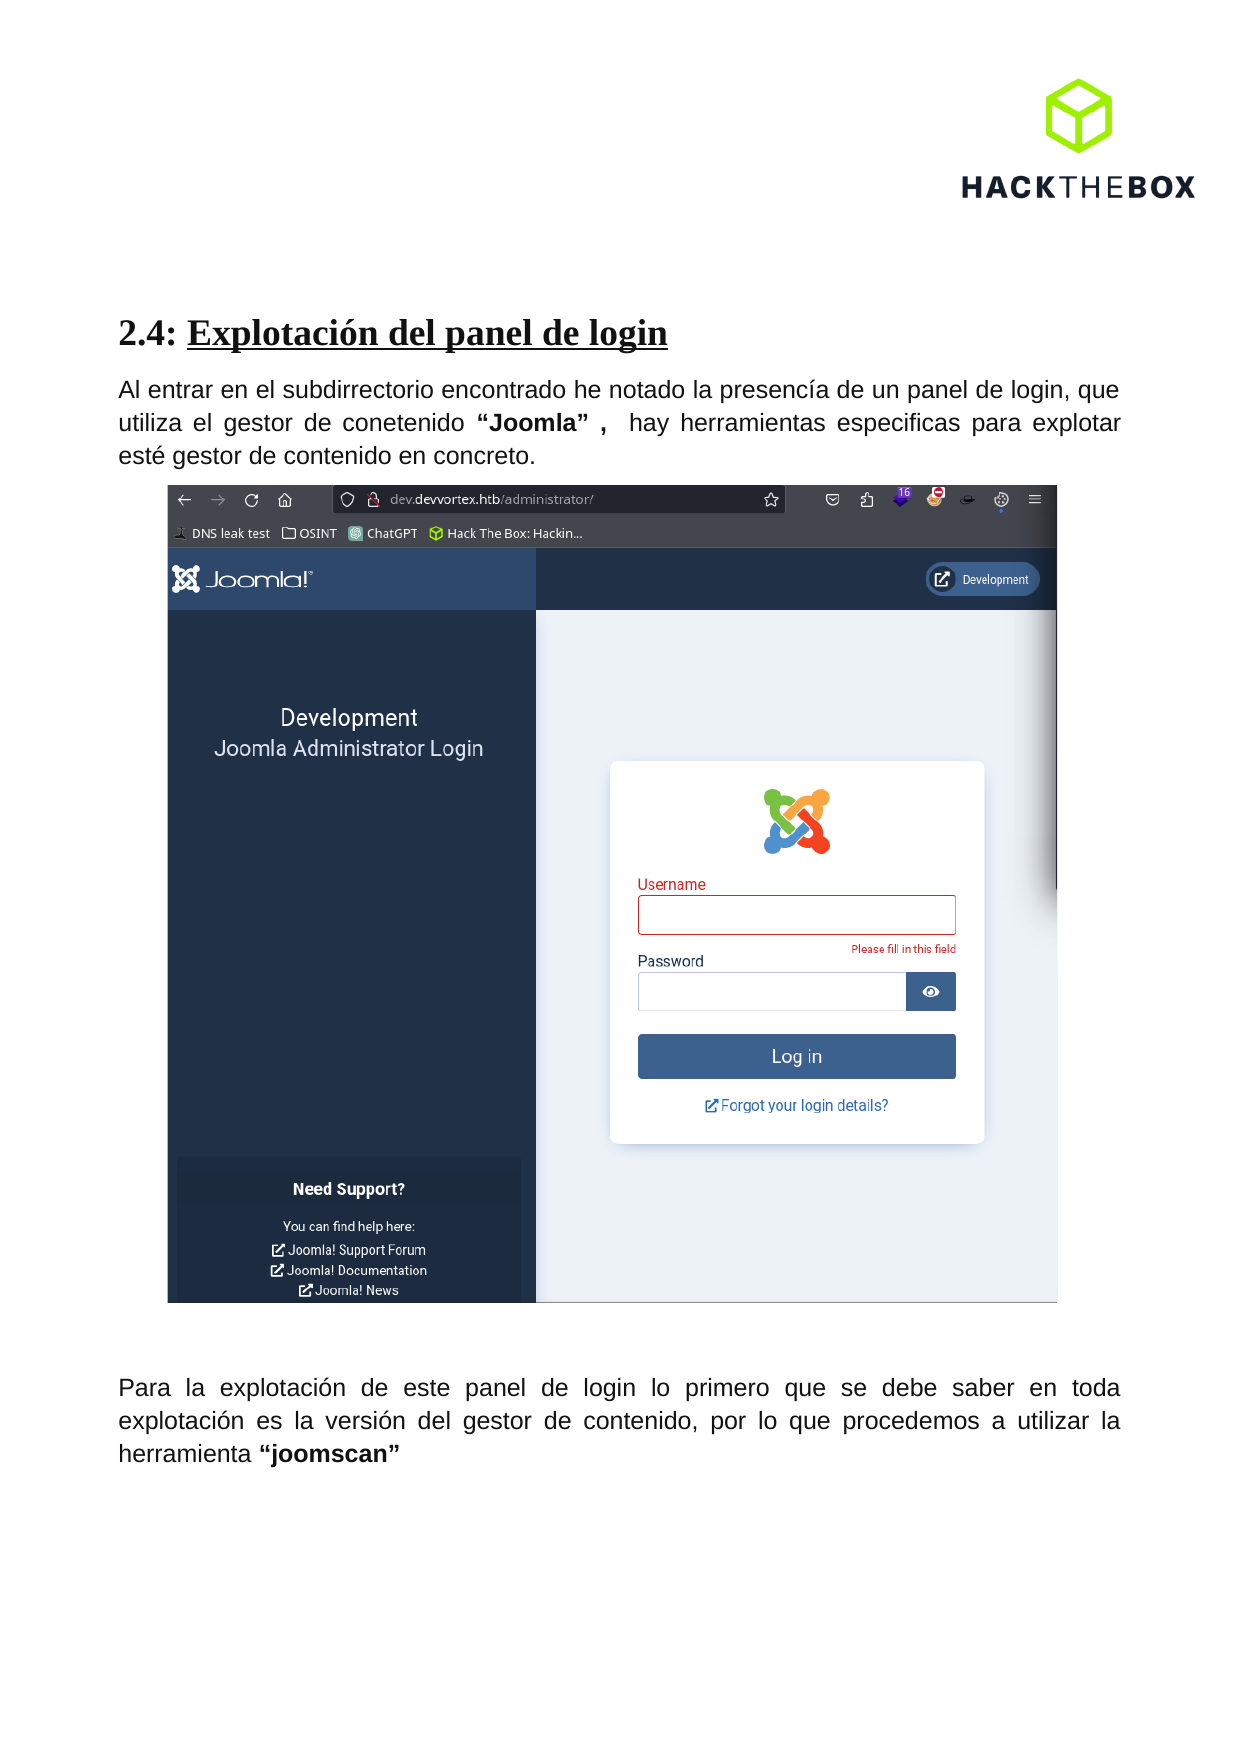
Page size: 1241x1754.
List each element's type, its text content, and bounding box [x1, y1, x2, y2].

text Para la explotación de este panel de login lo primero que se debe saber en toda explotación es la versión del gestor de contenido, por lo que procedemos a utilizar la herramienta “joomscan” [118, 1373, 1122, 1468]
text Al entrar en el subdirrectorio encontrado he notado la presencía de un panel de login, que utiliza el gestor de conetenido “Joomla” , hay herramientas especificas para explotar esté gestor de contenido en concreto. [118, 375, 1122, 469]
picture [167, 485, 1058, 1303]
text 2.4: Explotación del panel de login [118, 311, 1122, 354]
picture [933, 16, 1224, 307]
